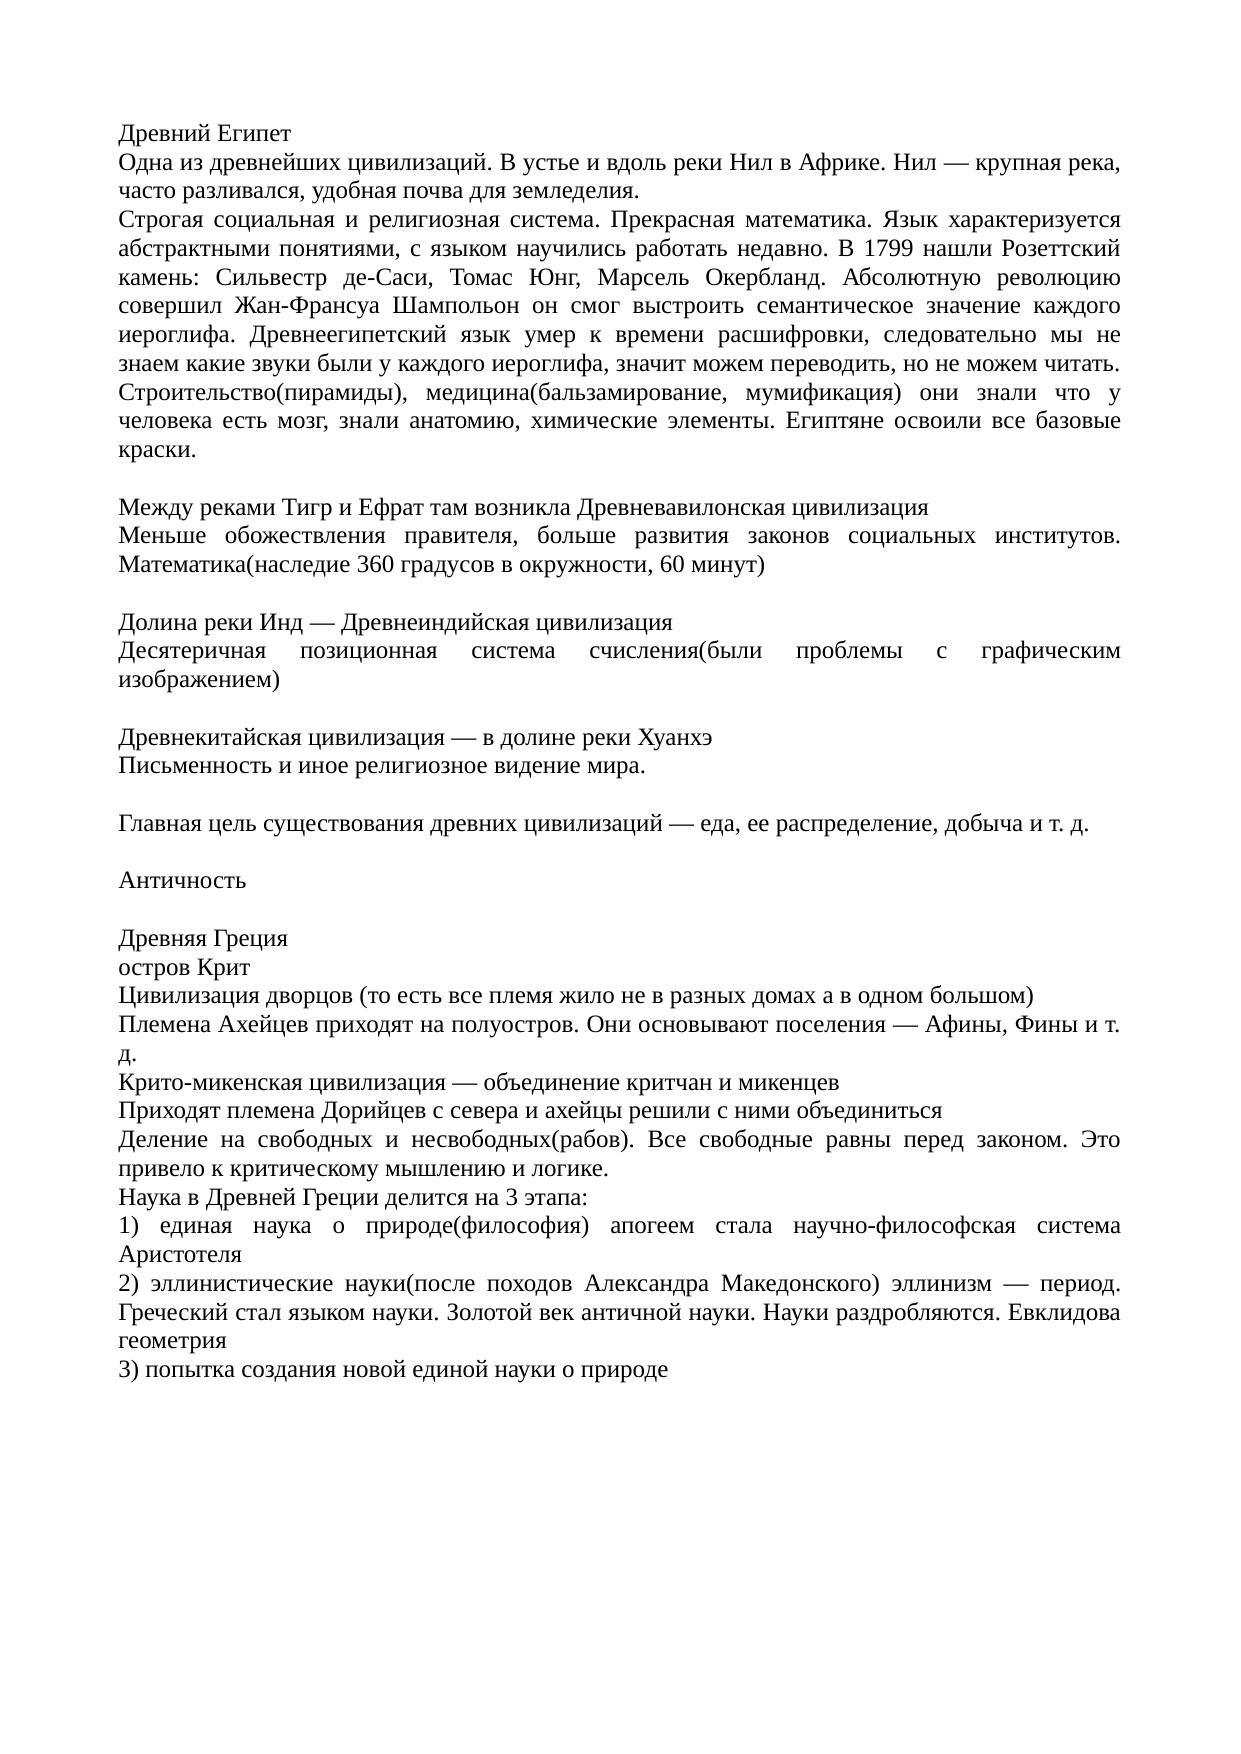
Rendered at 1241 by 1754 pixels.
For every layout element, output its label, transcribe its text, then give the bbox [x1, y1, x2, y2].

text 1) единая наука о природе(философия) апогеем стала научно-философская система Аристотеля [118, 1211, 1122, 1268]
text Крито-микенская цивилизация — объединение критчан и микенцев [118, 1067, 1122, 1096]
text Главная цель существования древних цивилизаций — еда, ее распределение, добыча и т. д. [118, 808, 1122, 837]
text Деление на свободных и несвободных(рабов). Все свободные равны перед законом. Это привело к критическому мышлению и логике. [118, 1124, 1122, 1182]
text Древний Египет [118, 118, 1122, 147]
text Десятеричная позиционная система счисления(были проблемы с графическим изображением) [118, 636, 1122, 693]
text остров Крит [118, 952, 1122, 981]
text Одна из древнейших цивилизаций. В устье и вдоль реки Нил в Африке. Нил — крупная река, часто разливался, удобная почва для земледелия. [118, 147, 1122, 204]
text Строгая социальная и религиозная система. Прекрасная математика. Язык характеризуется абстрактными понятиями, с языком научились работать недавно. В 1799 нашли Розеттский камень: Сильвестр де-Саси, Томас Юнг, Марсель Окербланд. Абсолютную революцию совершил Жан-Франсуа Шампольон он смог выстроить семантическое значение каждого иероглифа. Древнеегипетский язык умер к времени расшифровки, следовательно мы не знаем какие звуки были у каждого иероглифа, значит можем переводить, но не можем читать. Строительство(пирамиды), медицина(бальзамирование, мумификация) они знали что у человека есть мозг, знали анатомию, химические элементы. Египтяне освоили все базовые краски. [118, 204, 1122, 463]
text Древняя Греция [118, 923, 1122, 952]
text 3) попытка создания новой единой науки о природе [118, 1354, 1122, 1383]
text 2) эллинистические науки(после походов Александра Македонского) эллинизм — период. Греческий стал языком науки. Золотой век античной науки. Науки раздробляются. Евклидова геометрия [118, 1268, 1122, 1354]
text Долина реки Инд — Древнеиндийская цивилизация [118, 607, 1122, 636]
text Древнекитайская цивилизация — в долине реки Хуанхэ [118, 722, 1122, 751]
text Племена Ахейцев приходят на полуостров. Они основывают поселения — Афины, Фины и т. д. [118, 1009, 1122, 1067]
text Меньше обожествления правителя, больше развития законов социальных институтов. Математика(наследие 360 градусов в окружности, 60 минут) [118, 521, 1122, 578]
text Между реками Тигр и Ефрат там возникла Древневавилонская цивилизация [118, 492, 1122, 521]
text Наука в Древней Греции делится на 3 этапа: [118, 1182, 1122, 1211]
text Цивилизация дворцов (то есть все племя жило не в разных домах а в одном большом) [118, 981, 1122, 1009]
text Письменность и иное религиозное видение мира. [118, 751, 1122, 779]
text Приходят племена Дорийцев с севера и ахейцы решили с ними объединиться [118, 1096, 1122, 1124]
text Античность [118, 866, 1122, 894]
